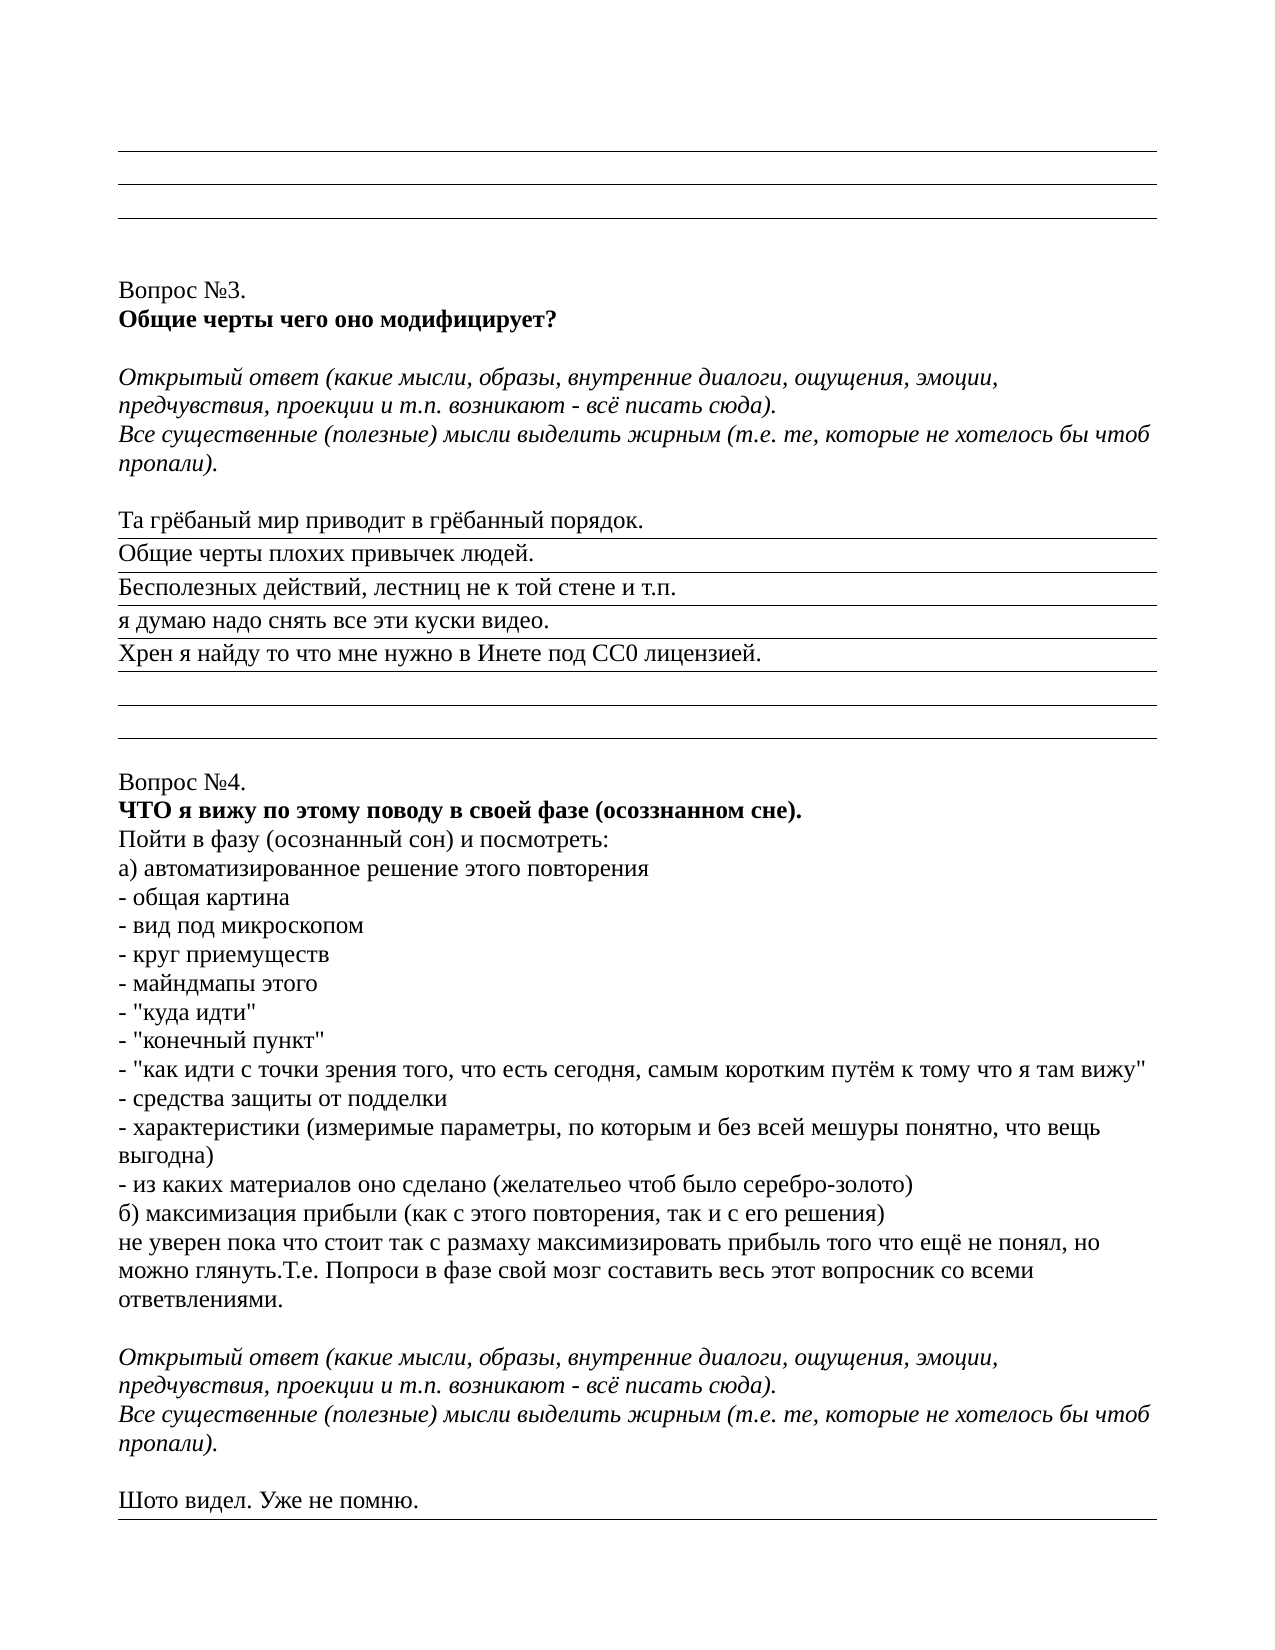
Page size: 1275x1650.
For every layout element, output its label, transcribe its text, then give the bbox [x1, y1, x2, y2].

text Вопрос №4. [118, 767, 1157, 795]
text - общая картина [118, 882, 1157, 910]
text Общие черты чего оно модифицирует? [118, 304, 1157, 333]
text Открытый ответ (какие мысли, образы, внутренние диалоги, ощущения, эмоции, предчувствия, проекции и т.п. возникают - всё писать сюда). [118, 362, 1157, 419]
text - "куда идти" [118, 997, 1157, 1025]
text - из каких материалов оно сделано (желательео чтоб было серебро-золото) [118, 1169, 1157, 1198]
text Все существенные (полезные) мысли выделить жирным (т.е. те, которые не хотелось бы чтоб пропали). [118, 419, 1157, 477]
text Все существенные (полезные) мысли выделить жирным (т.е. те, которые не хотелось бы чтоб пропали). [118, 1399, 1157, 1457]
text Пойти в фазу (осознанный сон) и посмотреть: [118, 824, 1157, 853]
text Открытый ответ (какие мысли, образы, внутренние диалоги, ощущения, эмоции, предчувствия, проекции и т.п. возникают - всё писать сюда). [118, 1342, 1157, 1399]
text б) максимизация прибыли (как с этого повторения, так и с его решения) [118, 1198, 1157, 1227]
text не уверен пока что стоит так с размаху максимизировать прибыль того что ещё не понял, но можно глянуть.Т.е. Попроси в фазе свой мозг составить весь этот вопросник со всеми ответвлениями. [118, 1227, 1157, 1313]
text Та грёбаный мир приводит в грёбанный порядок. [118, 505, 1157, 538]
text Общие черты плохих привычек людей. [118, 539, 1157, 572]
text Хрен я найду то что мне нужно в Инете под СС0 лицензией. [118, 639, 1157, 671]
text Шото видел. Уже не помню. [118, 1485, 1157, 1519]
text ЧТО я вижу по этому поводу в своей фазе (осоззнанном сне). [118, 795, 1157, 824]
text я думаю надо снять все эти куски видео. [118, 606, 1157, 638]
text - майндмапы этого [118, 968, 1157, 997]
text - "как идти с точки зрения того, что есть сегодня, самым коротким путём к тому что я там вижу" [118, 1054, 1157, 1083]
text - "конечный пункт" [118, 1025, 1157, 1054]
text - круг приемуществ [118, 939, 1157, 968]
text - характеристики (измеримые параметры, по которым и без всей мешуры понятно, что вещь выгодна) [118, 1112, 1157, 1169]
text Бесполезных действий, лестниц не к той стене и т.п. [118, 573, 1157, 605]
text - средства защиты от подделки [118, 1083, 1157, 1112]
text а) автоматизированное решение этого повторения [118, 853, 1157, 882]
text - вид под микроскопом [118, 910, 1157, 939]
text Вопрос №3. [118, 275, 1157, 304]
